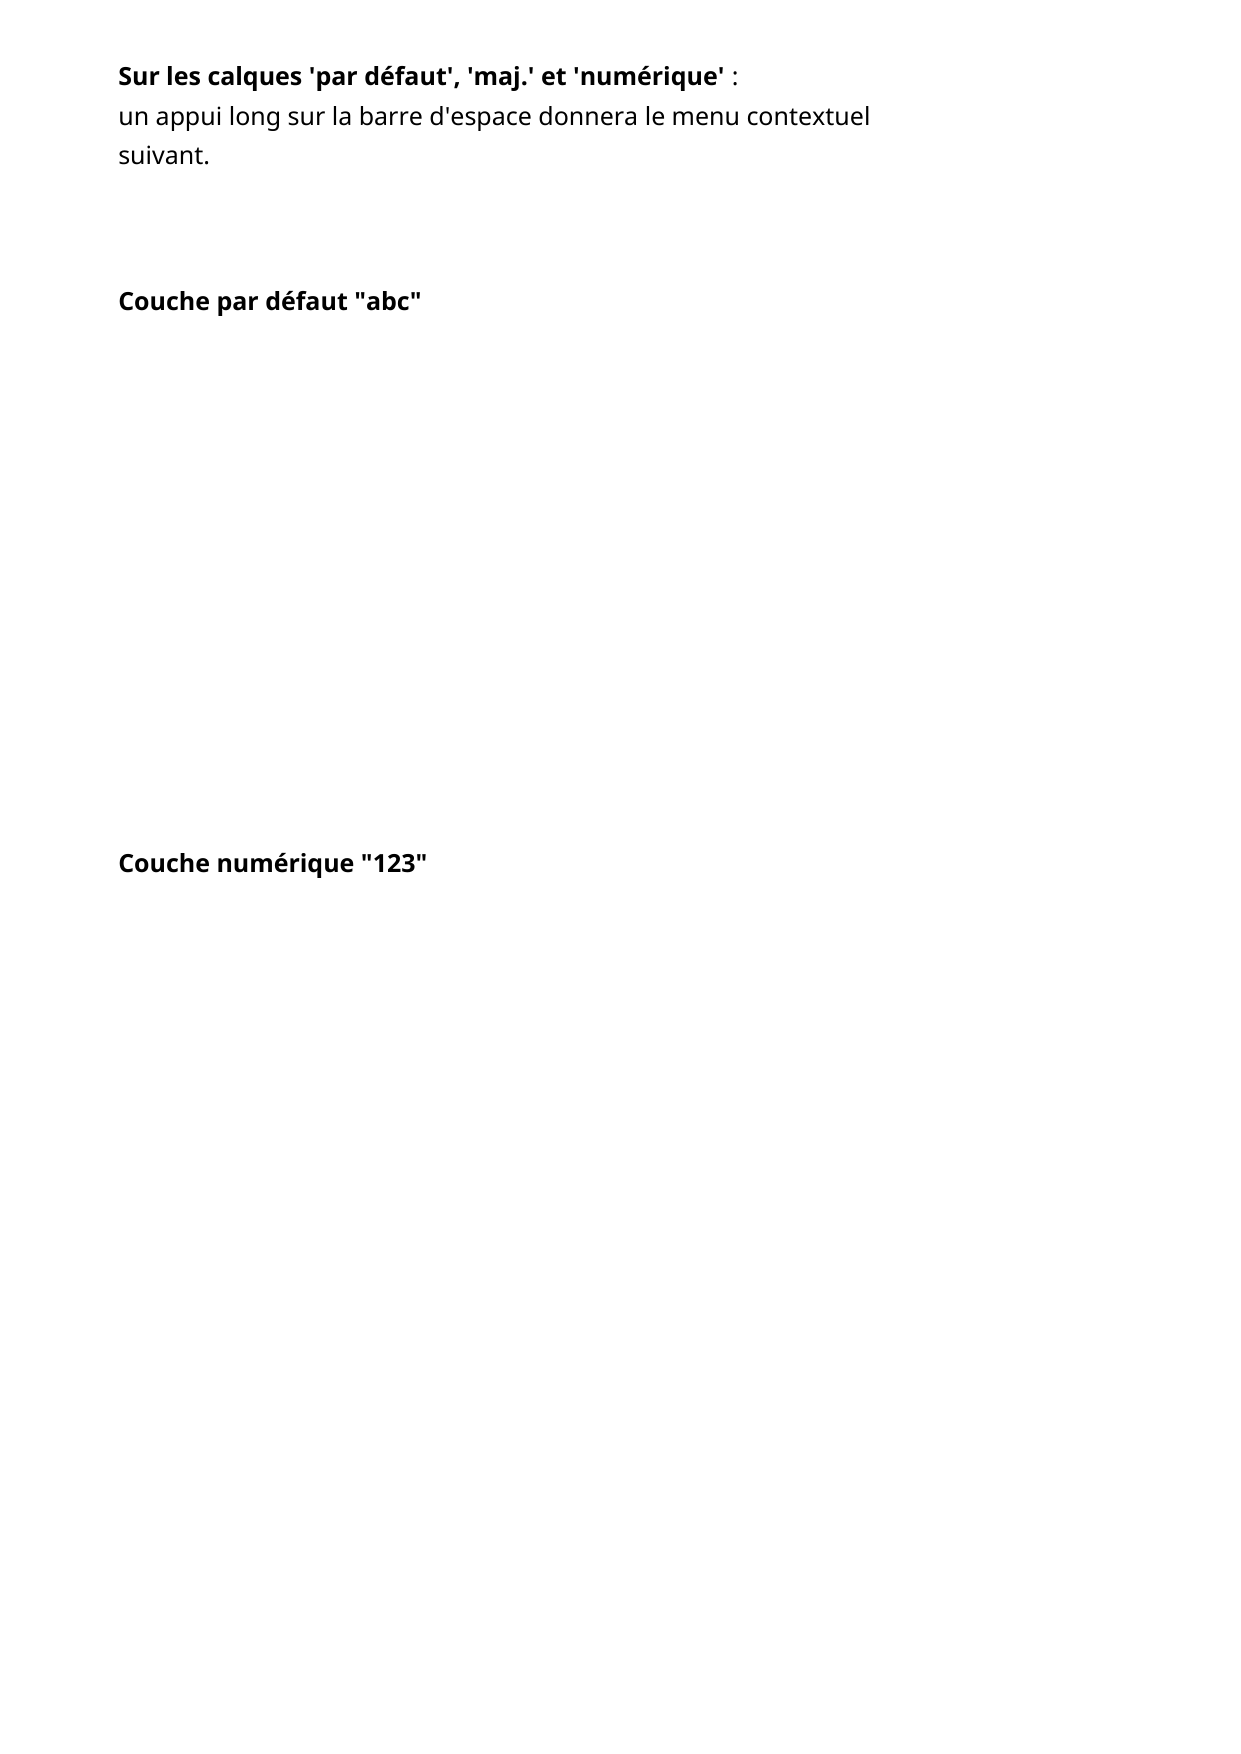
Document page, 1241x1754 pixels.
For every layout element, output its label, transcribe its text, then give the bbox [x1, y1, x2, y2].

table_cell Couche par défaut "abc" [118, 283, 962, 846]
table_cell Couche numérique "123" [118, 846, 962, 1197]
table_header Sur les calques 'par défaut', 'maj.' et 'numérique' : un appui long sur la barre d'espace donnera le menu contextuel suivant. [118, 59, 962, 283]
